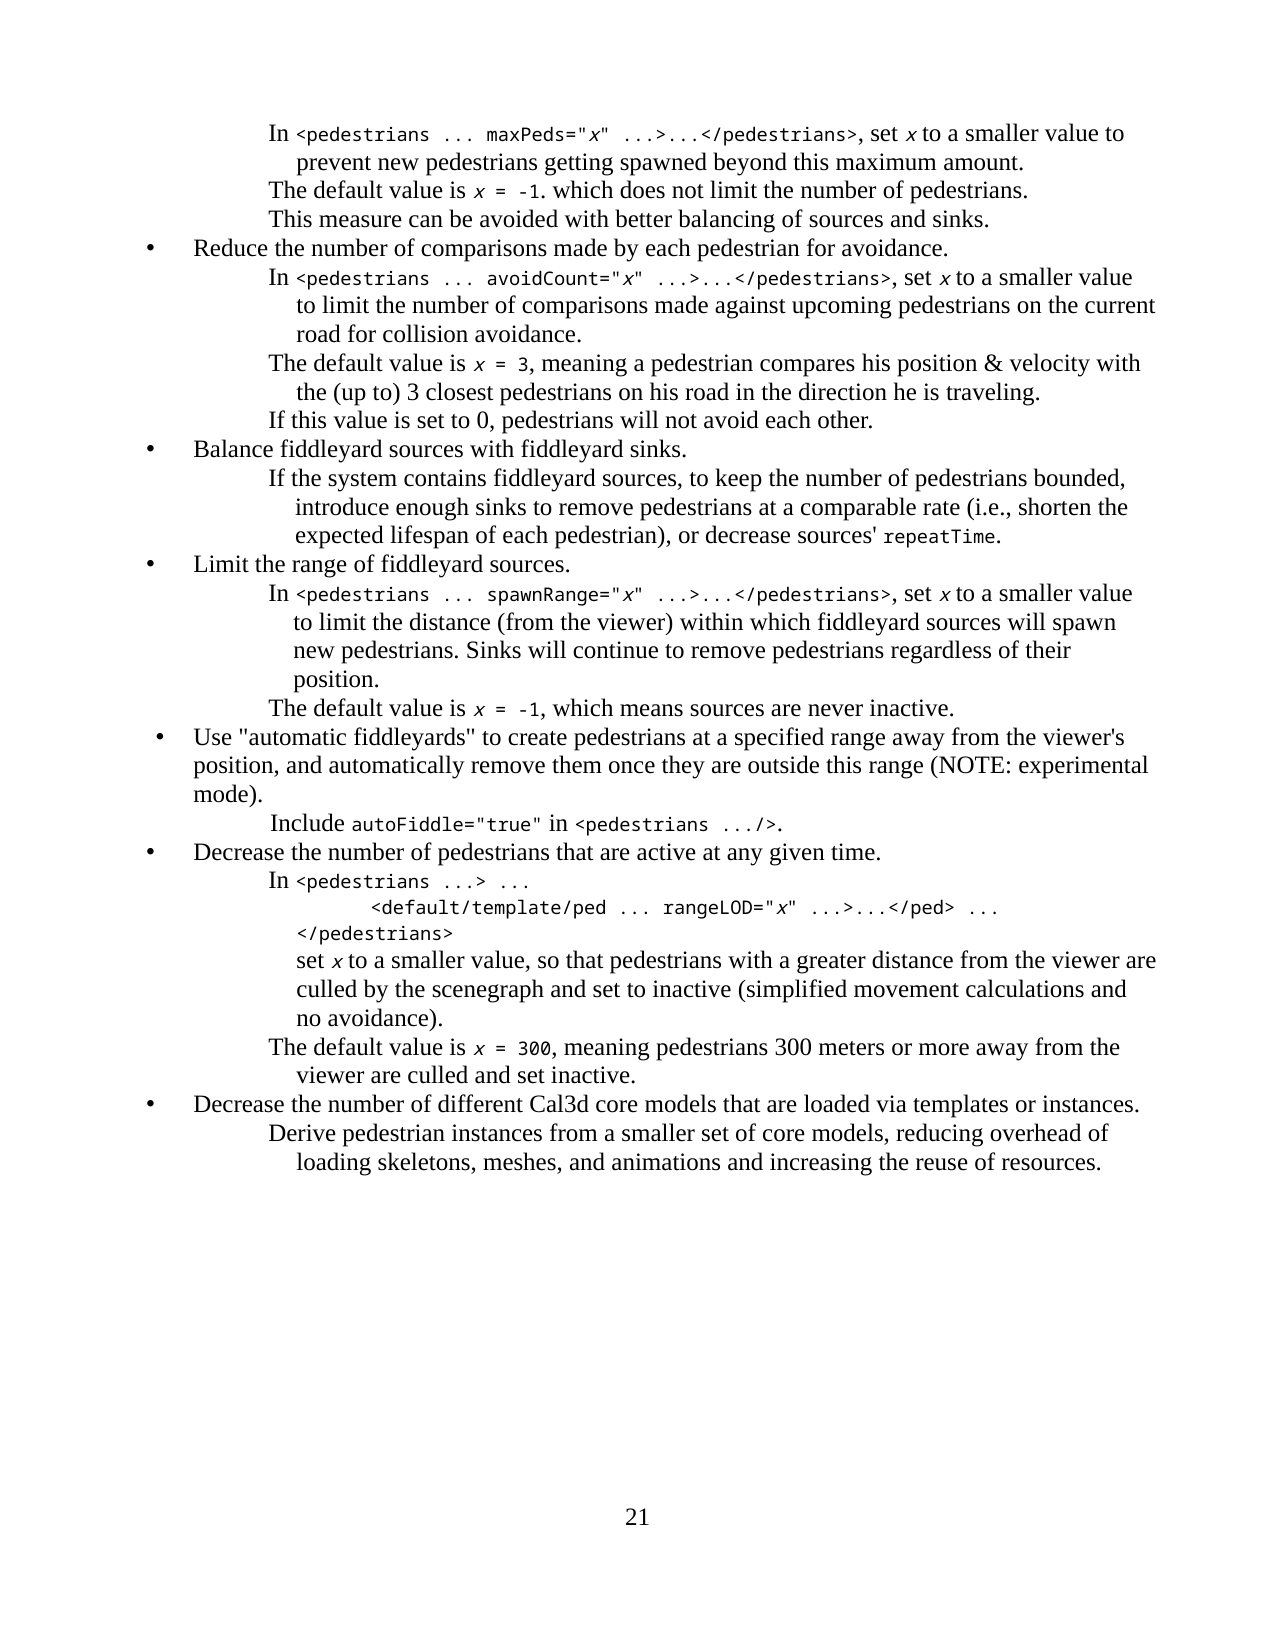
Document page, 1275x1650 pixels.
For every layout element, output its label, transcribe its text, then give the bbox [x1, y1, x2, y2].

list Decrease the number of different Cal3d core models that are loaded via templates or instances. [146, 1089, 1157, 1118]
list Limit the range of fiddleyard sources. [146, 549, 1157, 578]
text In <pedestrians ... maxPeds="x" ...>...</pedestrians>, set x to a smaller value to prevent new pedestrians getting spawned beyond this maximum amount. [268, 118, 1157, 176]
list Balance fiddleyard sources with fiddleyard sinks. [146, 434, 1157, 463]
text Derive pedestrian instances from a smaller set of core models, reducing overhead of loading skeletons, meshes, and animations and increasing the reuse of resources. [268, 1118, 1157, 1175]
text The default value is x = -1. which does not limit the number of pedestrians. [268, 176, 1157, 204]
text The default value is x = 300, meaning pedestrians 300 meters or more away from the viewer are culled and set inactive. [268, 1032, 1157, 1089]
text The default value is x = 3, meaning a pedestrian compares his position & velocity with the (up to) 3 closest pedestrians on his road in the direction he is traveling. [268, 348, 1157, 406]
text If this value is set to 0, pedestrians will not avoid each other. [268, 406, 1157, 434]
list Reduce the number of comparisons made by each pedestrian for avoidance. [146, 233, 1157, 262]
text In <pedestrians ... spawnRange="x" ...>...</pedestrians>, set x to a smaller value to limit the distance (from the viewer) within which fiddleyard sources will spawn new pedestrians. Sinks will continue to remove pedestrians regardless of their position. [268, 578, 1157, 693]
text Include autoFiddle="true" in <pedestrians .../>. [270, 808, 1157, 837]
text In <pedestrians ...> ... [268, 866, 1157, 894]
text If the system contains fiddleyard sources, to keep the number of pedestrians bounded, introduce enough sinks to remove pedestrians at a comparable rate (i.e., shorten the expected lifespan of each pedestrian), or decrease sources' repeatTime. [268, 463, 1157, 549]
text This measure can be avoided with better balancing of sources and sinks. [268, 204, 1157, 233]
text In <pedestrians ... avoidCount="x" ...>...</pedestrians>, set x to a smaller value to limit the number of comparisons made against upcoming pedestrians on the current road for collision avoidance. [268, 262, 1157, 348]
list Decrease the number of pedestrians that are active at any given time. [146, 837, 1157, 866]
list Use "automatic fiddleyards" to create pedestrians at a specified range away from the viewer's position, and automatically remove them once they are outside this range (NOTE: experimental mode). [156, 722, 1157, 808]
text set x to a smaller value, so that pedestrians with a greater distance from the viewer are culled by the scenegraph and set to inactive (simplified movement calculations and no avoidance). [268, 945, 1157, 1032]
text <default/template/ped ... rangeLOD="x" ...>...</ped> ... [268, 894, 1157, 920]
text The default value is x = -1, which means sources are never inactive. [268, 693, 1157, 722]
text </pedestrians> [268, 920, 1157, 945]
